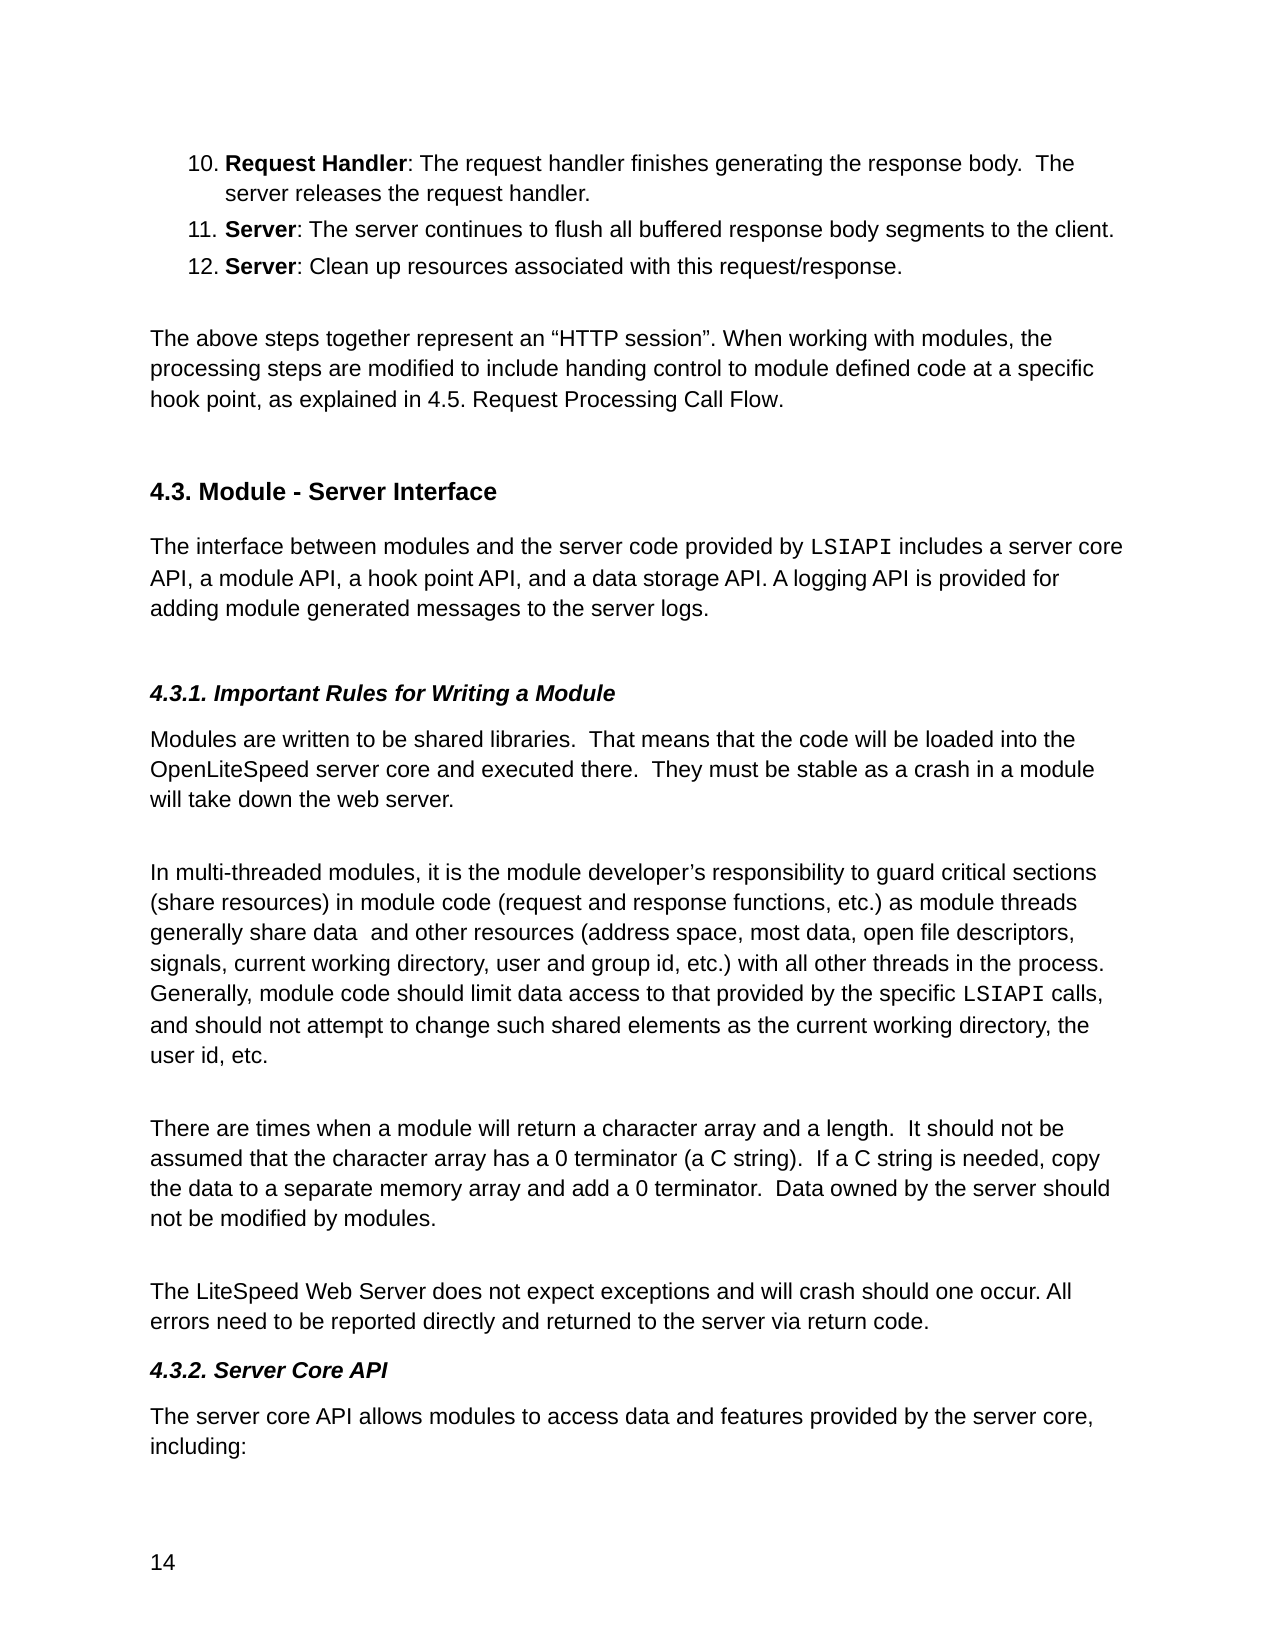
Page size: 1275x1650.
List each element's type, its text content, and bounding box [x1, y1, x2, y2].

subtitle 4.3.2. Server Core API [150, 1357, 1125, 1383]
text There are times when a module will return a character array and a length. It should not be assumed that the character array has a 0 terminator (a C string). If a C string is needed, copy the data to a separate memory array and add a 0 terminator. Data owned by the server should not be modified by modules. [150, 1115, 1125, 1232]
text In multi-threaded modules, it is the module developer’s responsibility to guard critical sections (share resources) in module code (request and response functions, etc.) as module threads generally share data and other resources (address space, most data, open file descriptors, signals, current working directory, user and group id, etc.) with all other threads in the process. Generally, module code should limit data access to that provided by the specific LSIAPI calls, and should not attempt to change such shared elements as the current working directory, the user id, etc. [150, 859, 1125, 1068]
subtitle 4.3.1. Important Rules for Writing a Module [150, 680, 1125, 707]
text The above steps together represent an “HTTP session”. When working with modules, the processing steps are modified to include handing control to module defined code at a specific hook point, as explained in 4.5. Request Processing Call Flow. [150, 325, 1125, 412]
text The interface between modules and the server code provided by LSIAPI includes a server core API, a module API, a hook point API, and a data storage API. A logging API is provided for adding module generated messages to the server logs. [150, 533, 1125, 621]
list Request Handler: The request handler finishes generating the response body. The server releases the request handler. [187, 150, 1125, 207]
list Server: The server continues to flush all buffered response body segments to the client. [187, 216, 1125, 243]
text Modules are written to be shared libraries. That means that the code will be loaded into the OpenLiteSpeed server core and executed there. They must be stable as a crash in a module will take down the web server. [150, 726, 1125, 813]
text The server core API allows modules to access data and features provided by the server core, including: [150, 1403, 1125, 1459]
text The LiteSpeed Web Server does not expect exceptions and will crash should one occur. All errors need to be reported directly and returned to the server via return code. [150, 1278, 1125, 1334]
subtitle 4.3. Module - Server Interface [150, 477, 1125, 506]
list Server: Clean up resources associated with this request/response. [187, 253, 1125, 279]
